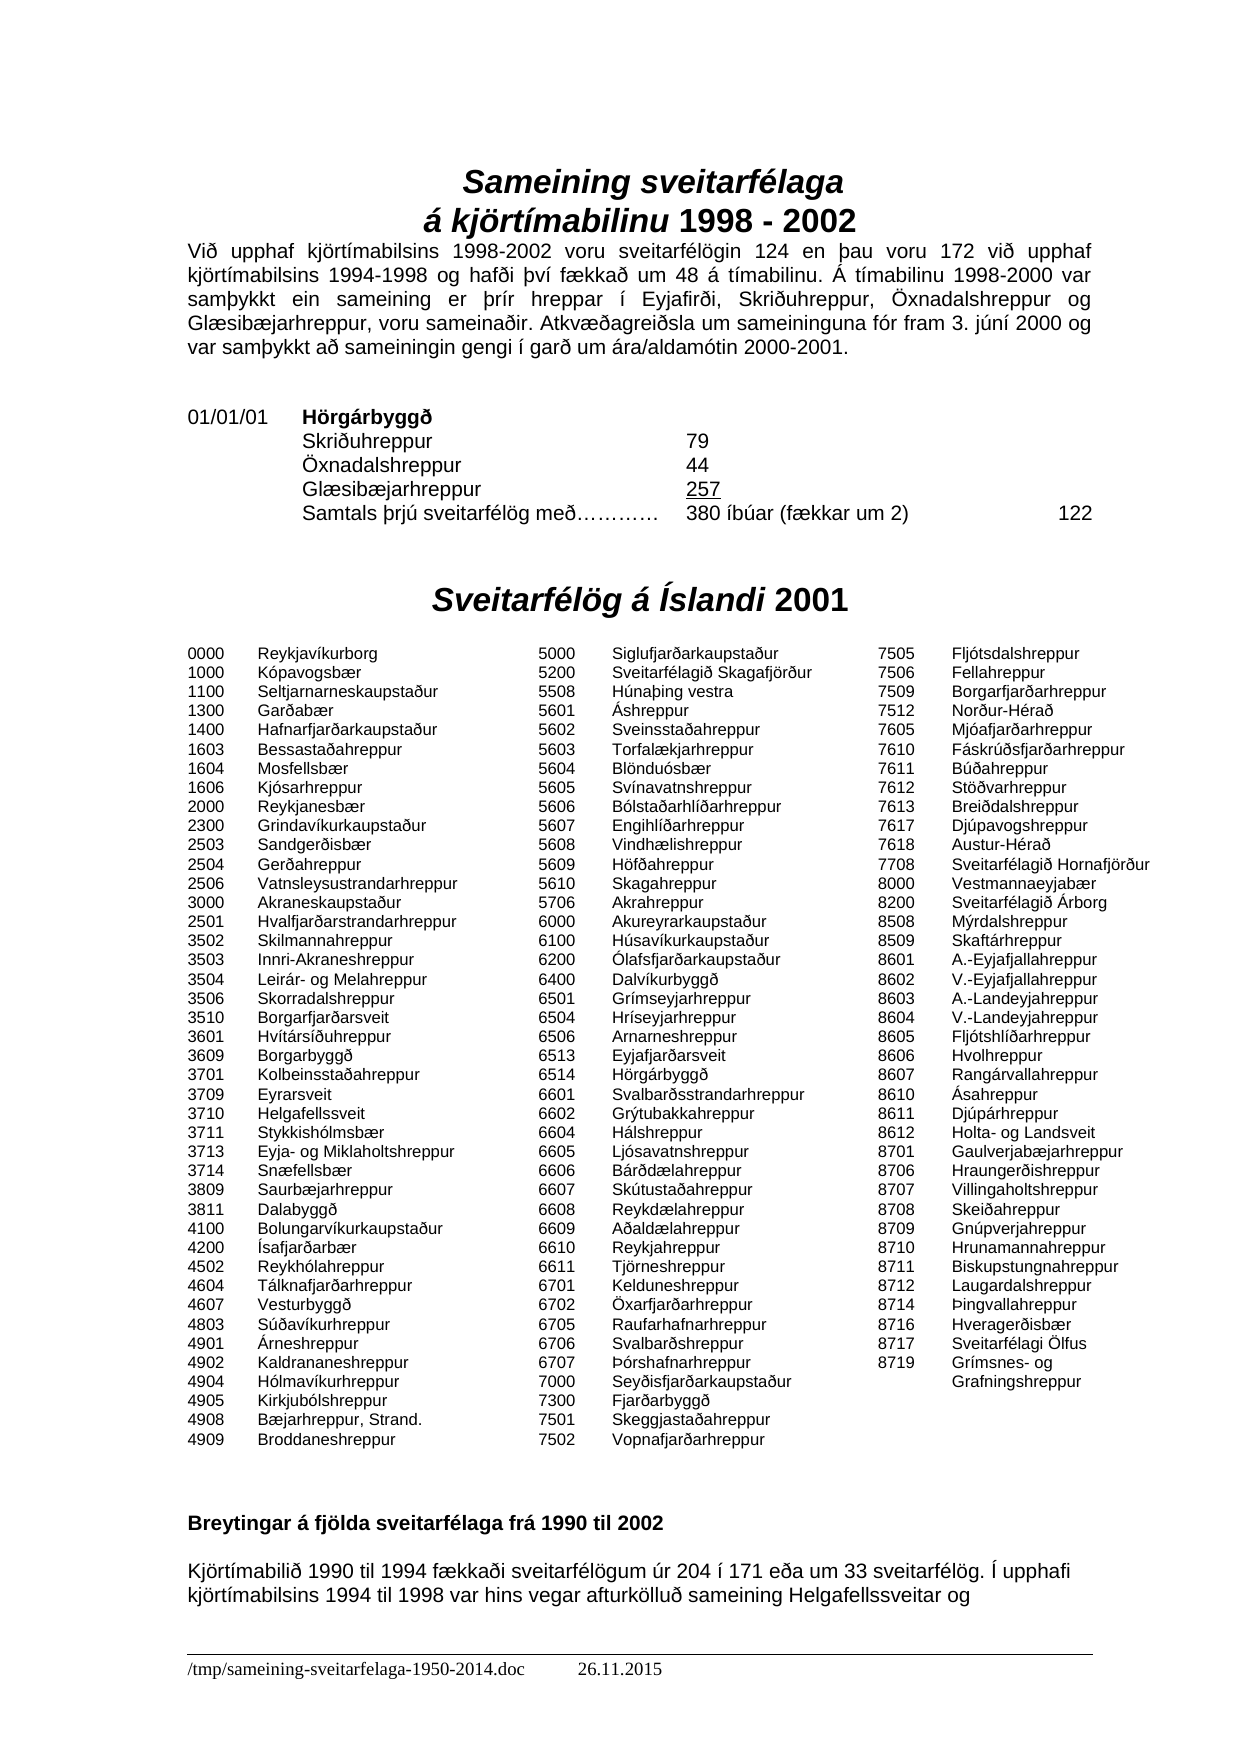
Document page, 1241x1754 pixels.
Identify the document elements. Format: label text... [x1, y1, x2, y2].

table_cell Reykdælahreppur [601, 1199, 866, 1218]
table_cell 3713 [176, 1142, 246, 1161]
table_cell 8709 [866, 1219, 940, 1238]
table_cell 5200 [527, 663, 601, 682]
table_cell [601, 1449, 866, 1468]
table_cell 7605 [866, 720, 940, 739]
table_cell Vestmannaeyjabær [940, 874, 1162, 893]
table_cell Ásahreppur [940, 1084, 1162, 1103]
table_cell Vesturbyggð [246, 1295, 527, 1314]
table_cell Broddaneshreppur [246, 1429, 527, 1448]
table_cell 4100 [176, 1219, 246, 1238]
table_cell Seyðisfjarðarkaupstaður [601, 1372, 866, 1391]
text Kjörtímabilið 1990 til 1994 fækkaði sveitarfélögum úr 204 í 171 eða um 33 sveitarfélög. Í upphafi kjörtímabilsins 1994 til 1998 var hins vegar afturkölluð sameining Helgafellssveitar og [187, 1559, 1093, 1607]
table_cell [985, 453, 1104, 477]
table_cell Öxnadalshreppur [291, 453, 674, 477]
table_cell 7611 [866, 759, 940, 778]
table_cell [527, 1449, 601, 1468]
table_cell 3711 [176, 1123, 246, 1142]
table_cell 6607 [527, 1180, 601, 1199]
table_cell 6601 [527, 1084, 601, 1103]
table_cell 1603 [176, 739, 246, 758]
table_cell Búðahreppur [940, 759, 1162, 778]
table_cell Kolbeinsstaðahreppur [246, 1065, 527, 1084]
table_cell [866, 1429, 940, 1448]
table_cell 8611 [866, 1104, 940, 1123]
table_cell V.-Landeyjahreppur [940, 1008, 1162, 1027]
table_cell Aðaldælahreppur [601, 1219, 866, 1238]
table_cell 8603 [866, 989, 940, 1008]
table_cell 1606 [176, 778, 246, 797]
table_cell 5610 [527, 874, 601, 893]
table_cell Glæsibæjarhreppur [291, 477, 674, 501]
table_cell 4902 [176, 1353, 246, 1372]
table_cell Borgarfjarðarsveit [246, 1008, 527, 1027]
table_cell Höfðahreppur [601, 854, 866, 873]
table_cell 2501 [176, 912, 246, 931]
table_cell Fellahreppur [940, 663, 1162, 682]
table_cell Kirkjubólshreppur [246, 1391, 527, 1410]
table_header Reykjavíkurborg [246, 644, 527, 663]
table_cell 1300 [176, 701, 246, 720]
table_cell 6706 [527, 1334, 601, 1353]
table_cell Árneshreppur [246, 1334, 527, 1353]
subtitle Sameining sveitarfélaga [214, 162, 1093, 201]
table_cell Torfalækjarhreppur [601, 739, 866, 758]
table_header 5000 [527, 644, 601, 663]
table_cell 3503 [176, 950, 246, 969]
table_cell Öxarfjarðarhreppur [601, 1295, 866, 1314]
table_cell Grindavíkurkaupstaður [246, 816, 527, 835]
table_cell [176, 429, 291, 453]
table_cell Rangárvallahreppur [940, 1065, 1162, 1084]
table_cell Dalabyggð [246, 1199, 527, 1218]
table_header [985, 405, 1104, 429]
table_cell 6604 [527, 1123, 601, 1142]
table_header 0000 [176, 644, 246, 663]
table_cell 7618 [866, 835, 940, 854]
table_cell Skilmannahreppur [246, 931, 527, 950]
table_cell 8607 [866, 1065, 940, 1084]
table_cell 8605 [866, 1027, 940, 1046]
table_cell Sveitarfélagið Árborg [940, 893, 1162, 912]
table_cell Hafnarfjarðarkaupstaður [246, 720, 527, 739]
table_cell Skútustaðahreppur [601, 1180, 866, 1199]
table_cell Gaulverjabæjarhreppur [940, 1142, 1162, 1161]
table_cell 8508 [866, 912, 940, 931]
table_cell Sandgerðisbær [246, 835, 527, 854]
table_cell Hvítársíðuhreppur [246, 1027, 527, 1046]
table_cell 8712 [866, 1276, 940, 1295]
table_cell 8701 [866, 1142, 940, 1161]
text á kjörtímabilinu 1998 - 2002 [187, 201, 1093, 239]
table_cell 6506 [527, 1027, 601, 1046]
table_cell Mjóafjarðarhreppur [940, 720, 1162, 739]
table_cell 4908 [176, 1410, 246, 1429]
text Breytingar á fjölda sveitarfélaga frá 1990 til 2002 [187, 1511, 1093, 1535]
table_cell 5508 [527, 682, 601, 701]
table_cell Skeiðahreppur [940, 1199, 1162, 1218]
table_cell Grýtubakkahreppur [601, 1104, 866, 1123]
table_cell A.-Eyjafjallahreppur [940, 950, 1162, 969]
table_cell 3510 [176, 1008, 246, 1027]
table_cell Djúpavogshreppur [940, 816, 1162, 835]
table_cell Engihlíðarhreppur [601, 816, 866, 835]
table_cell [176, 1449, 246, 1468]
table_cell 8719 [866, 1353, 940, 1372]
table_cell 3811 [176, 1199, 246, 1218]
table_cell 5607 [527, 816, 601, 835]
table_cell Akraneskaupstaður [246, 893, 527, 912]
table_cell Helgafellssveit [246, 1104, 527, 1123]
table_cell [866, 1372, 940, 1391]
table_cell 4200 [176, 1238, 246, 1257]
table_cell A.-Landeyjahreppur [940, 989, 1162, 1008]
table_cell Breiðdalshreppur [940, 797, 1162, 816]
table_cell Garðabær [246, 701, 527, 720]
table_cell 8606 [866, 1046, 940, 1065]
table_cell [940, 1410, 1162, 1429]
table_cell Hörgárbyggð [601, 1065, 866, 1084]
table_cell Leirár- og Melahreppur [246, 969, 527, 988]
table_cell Stöðvarhreppur [940, 778, 1162, 797]
table_cell 6400 [527, 969, 601, 988]
table_cell 1400 [176, 720, 246, 739]
table_cell 3714 [176, 1161, 246, 1180]
table_cell [866, 1391, 940, 1410]
table_cell 6501 [527, 989, 601, 1008]
table_cell 8710 [866, 1238, 940, 1257]
table_cell Bæjarhreppur, Strand. [246, 1410, 527, 1429]
table_cell 6514 [527, 1065, 601, 1084]
table_cell Blönduósbær [601, 759, 866, 778]
table_cell Svalbarðsstrandarhreppur [601, 1084, 866, 1103]
table_cell 5605 [527, 778, 601, 797]
table_cell Akrahreppur [601, 893, 866, 912]
table_cell Villingaholtshreppur [940, 1180, 1162, 1199]
table_cell 8604 [866, 1008, 940, 1027]
table_cell Húnaþing vestra [601, 682, 866, 701]
table_cell Eyja- og Miklaholtshreppur [246, 1142, 527, 1161]
table_cell Hraungerðishreppur [940, 1161, 1162, 1180]
table_cell Skagahreppur [601, 874, 866, 893]
table_cell 1000 [176, 663, 246, 682]
table_cell Skorradalshreppur [246, 989, 527, 1008]
table_cell 8200 [866, 893, 940, 912]
table_cell 5601 [527, 701, 601, 720]
table_cell Súðavíkurhreppur [246, 1314, 527, 1333]
table_cell 8601 [866, 950, 940, 969]
table_cell 5706 [527, 893, 601, 912]
table_header 7505 [866, 644, 940, 663]
table_cell 7502 [527, 1429, 601, 1448]
table_cell 4502 [176, 1257, 246, 1276]
table_cell Hríseyjarhreppur [601, 1008, 866, 1027]
table_cell 6513 [527, 1046, 601, 1065]
table_header [675, 405, 984, 429]
table_cell 8602 [866, 969, 940, 988]
table_cell 8711 [866, 1257, 940, 1276]
table_cell [940, 1429, 1162, 1448]
table_cell Seltjarnarneskaupstaður [246, 682, 527, 701]
table_cell 3709 [176, 1084, 246, 1103]
table_cell Sveinsstaðahreppur [601, 720, 866, 739]
table_cell [940, 1391, 1162, 1410]
table_cell 6702 [527, 1295, 601, 1314]
table_cell Sveitarfélagið Skagafjörður [601, 663, 866, 682]
table_cell 7300 [527, 1391, 601, 1410]
table_cell Bólstaðarhlíðarhreppur [601, 797, 866, 816]
table_cell Austur-Hérað [940, 835, 1162, 854]
table_cell [176, 477, 291, 501]
table_cell Svalbarðshreppur [601, 1334, 866, 1353]
table_cell Kelduneshreppur [601, 1276, 866, 1295]
table_cell 8707 [866, 1180, 940, 1199]
table_cell Norður-Hérað [940, 701, 1162, 720]
table_cell 6000 [527, 912, 601, 931]
table_cell Ísafjarðarbær [246, 1238, 527, 1257]
table_cell 5604 [527, 759, 601, 778]
table_cell 8708 [866, 1199, 940, 1218]
table_cell Þingvallahreppur [940, 1295, 1162, 1314]
table_cell 3502 [176, 931, 246, 950]
table_cell Borgarfjarðarhreppur [940, 682, 1162, 701]
table_cell Grafningshreppur [940, 1372, 1162, 1391]
table_cell 8716 [866, 1314, 940, 1333]
table_cell Mosfellsbær [246, 759, 527, 778]
table_cell 122 [985, 501, 1104, 524]
table_cell Tjörneshreppur [601, 1257, 866, 1276]
table_cell Kjósarhreppur [246, 778, 527, 797]
text Við upphaf kjörtímabilsins 1998-2002 voru sveitarfélögin 124 en þau voru 172 við upphaf kjörtímabilsins 1994-1998 og hafði því fækkað um 48 á tímabilinu. Á tímabilinu 1998-2000 var samþykkt ein sameining er þrír hreppar í Eyjafirði, Skriðuhreppur, Öxnadalshreppur og Glæsibæjarhreppur, voru sameinaðir. Atkvæðagreiðsla um sameininguna fór fram 3. júní 2000 og var samþykkt að sameiningin gengi í garð um ára/aldamótin 2000-2001. [187, 239, 1093, 359]
table_cell 4909 [176, 1429, 246, 1448]
table_cell Eyjafjarðarsveit [601, 1046, 866, 1065]
table_cell Arnarneshreppur [601, 1027, 866, 1046]
table_cell Stykkishólmsbær [246, 1123, 527, 1142]
table_cell 3710 [176, 1104, 246, 1123]
table_cell 8714 [866, 1295, 940, 1314]
table_cell Skriðuhreppur [291, 429, 674, 453]
table_cell Bárðdælahreppur [601, 1161, 866, 1180]
table_cell [866, 1449, 940, 1468]
table_cell Bessastaðahreppur [246, 739, 527, 758]
table_cell Sveitarfélagið Hornafjörður [940, 854, 1162, 873]
table_cell Húsavíkurkaupstaður [601, 931, 866, 950]
table_cell 3809 [176, 1180, 246, 1199]
table_cell Grímsnes- og [940, 1353, 1162, 1372]
table_cell Áshreppur [601, 701, 866, 720]
table_cell 5608 [527, 835, 601, 854]
table_cell Vindhælishreppur [601, 835, 866, 854]
table_cell 257 [675, 477, 984, 501]
table_cell Vatnsleysustrandarhreppur [246, 874, 527, 893]
table_cell Gnúpverjahreppur [940, 1219, 1162, 1238]
table_cell 7501 [527, 1410, 601, 1429]
table_header Fljótsdalshreppur [940, 644, 1162, 663]
table_cell Ólafsfjarðarkaupstaður [601, 950, 866, 969]
table_cell 8000 [866, 874, 940, 893]
table_cell 7610 [866, 739, 940, 758]
table_cell 4604 [176, 1276, 246, 1295]
table_cell 3506 [176, 989, 246, 1008]
table_cell Hvalfjarðarstrandarhreppur [246, 912, 527, 931]
table_cell Fjarðarbyggð [601, 1391, 866, 1410]
table_cell Kaldrananeshreppur [246, 1353, 527, 1372]
table_cell Innri-Akraneshreppur [246, 950, 527, 969]
table_cell 380 íbúar (fækkar um 2) [675, 501, 984, 524]
table_cell 6705 [527, 1314, 601, 1333]
table_cell Ljósavatnshreppur [601, 1142, 866, 1161]
table_cell Laugardalshreppur [940, 1276, 1162, 1295]
table_cell 7509 [866, 682, 940, 701]
table_cell 4607 [176, 1295, 246, 1314]
table_cell 1604 [176, 759, 246, 778]
table_cell Akureyrarkaupstaður [601, 912, 866, 931]
table_cell Svínavatnshreppur [601, 778, 866, 797]
table_cell [985, 477, 1104, 501]
table_cell 8717 [866, 1334, 940, 1353]
table_cell 2503 [176, 835, 246, 854]
table_cell 2506 [176, 874, 246, 893]
table_cell 7512 [866, 701, 940, 720]
table_cell Hálshreppur [601, 1123, 866, 1142]
table_cell 4904 [176, 1372, 246, 1391]
table_cell 2300 [176, 816, 246, 835]
table_cell Hólmavíkurhreppur [246, 1372, 527, 1391]
table_header 01/01/01 [176, 405, 291, 429]
table_cell 3609 [176, 1046, 246, 1065]
table_cell Skeggjastaðahreppur [601, 1410, 866, 1429]
table_cell 4803 [176, 1314, 246, 1333]
table_cell 3601 [176, 1027, 246, 1046]
table_cell 7708 [866, 854, 940, 873]
table_cell 7000 [527, 1372, 601, 1391]
table_cell [866, 1410, 940, 1429]
table_cell Tálknafjarðarhreppur [246, 1276, 527, 1295]
table_cell 4901 [176, 1334, 246, 1353]
table_cell 8706 [866, 1161, 940, 1180]
table_cell [985, 429, 1104, 453]
table_cell 5609 [527, 854, 601, 873]
table_cell Bolungarvíkurkaupstaður [246, 1219, 527, 1238]
table_cell Grímseyjarhreppur [601, 989, 866, 1008]
table_cell [176, 501, 291, 524]
table_cell Eyrarsveit [246, 1084, 527, 1103]
table_cell Djúpárhreppur [940, 1104, 1162, 1123]
table_cell 44 [675, 453, 984, 477]
table_cell 3000 [176, 893, 246, 912]
table_cell Reykhólahreppur [246, 1257, 527, 1276]
table_cell 6610 [527, 1238, 601, 1257]
table_cell 3701 [176, 1065, 246, 1084]
table_cell Snæfellsbær [246, 1161, 527, 1180]
table_cell Kópavogsbær [246, 663, 527, 682]
table_cell 6504 [527, 1008, 601, 1027]
table_cell Fljótshlíðarhreppur [940, 1027, 1162, 1046]
table_cell Saurbæjarhreppur [246, 1180, 527, 1199]
table_cell 6100 [527, 931, 601, 950]
table_cell 6609 [527, 1219, 601, 1238]
table_cell 7617 [866, 816, 940, 835]
table_cell [246, 1449, 527, 1468]
table_cell Fáskrúðsfjarðarhreppur [940, 739, 1162, 758]
table_cell 8612 [866, 1123, 940, 1142]
table_cell Dalvíkurbyggð [601, 969, 866, 988]
table_cell 6605 [527, 1142, 601, 1161]
table_cell 5603 [527, 739, 601, 758]
table_cell 79 [675, 429, 984, 453]
table_cell V.-Eyjafjallahreppur [940, 969, 1162, 988]
table_cell Mýrdalshreppur [940, 912, 1162, 931]
table_cell Reykjanesbær [246, 797, 527, 816]
table_cell Hrunamannahreppur [940, 1238, 1162, 1257]
table_cell Reykjahreppur [601, 1238, 866, 1257]
table_cell 1100 [176, 682, 246, 701]
table_cell Raufarhafnarhreppur [601, 1314, 866, 1333]
text Sveitarfélög á Íslandi 2001 [187, 580, 1093, 618]
table_cell 8509 [866, 931, 940, 950]
table_cell 2000 [176, 797, 246, 816]
table_cell Biskupstungnahreppur [940, 1257, 1162, 1276]
table_header Hörgárbyggð [291, 405, 674, 429]
table_cell Borgarbyggð [246, 1046, 527, 1065]
table_cell [176, 453, 291, 477]
table_cell 7613 [866, 797, 940, 816]
table_header Siglufjarðarkaupstaður [601, 644, 866, 663]
table_cell 6602 [527, 1104, 601, 1123]
table_cell Hvolhreppur [940, 1046, 1162, 1065]
table_cell 6611 [527, 1257, 601, 1276]
table_cell Gerðahreppur [246, 854, 527, 873]
table_cell [940, 1449, 1162, 1468]
table_cell 8610 [866, 1084, 940, 1103]
table_cell Sveitarfélagi Ölfus [940, 1334, 1162, 1353]
table_cell Hveragerðisbær [940, 1314, 1162, 1333]
table_cell Samtals þrjú sveitarfélög með………… [291, 501, 674, 524]
table_cell 5606 [527, 797, 601, 816]
table_cell Þórshafnarhreppur [601, 1353, 866, 1372]
table_cell 6200 [527, 950, 601, 969]
table_cell Holta- og Landsveit [940, 1123, 1162, 1142]
table_cell 6606 [527, 1161, 601, 1180]
table_cell 7506 [866, 663, 940, 682]
table_cell 3504 [176, 969, 246, 988]
table_cell 4905 [176, 1391, 246, 1410]
table_cell Skaftárhreppur [940, 931, 1162, 950]
table_cell 6608 [527, 1199, 601, 1218]
table_cell 6707 [527, 1353, 601, 1372]
table_cell 2504 [176, 854, 246, 873]
table_cell 5602 [527, 720, 601, 739]
table_cell Vopnafjarðarhreppur [601, 1429, 866, 1448]
table_cell 7612 [866, 778, 940, 797]
table_cell 6701 [527, 1276, 601, 1295]
